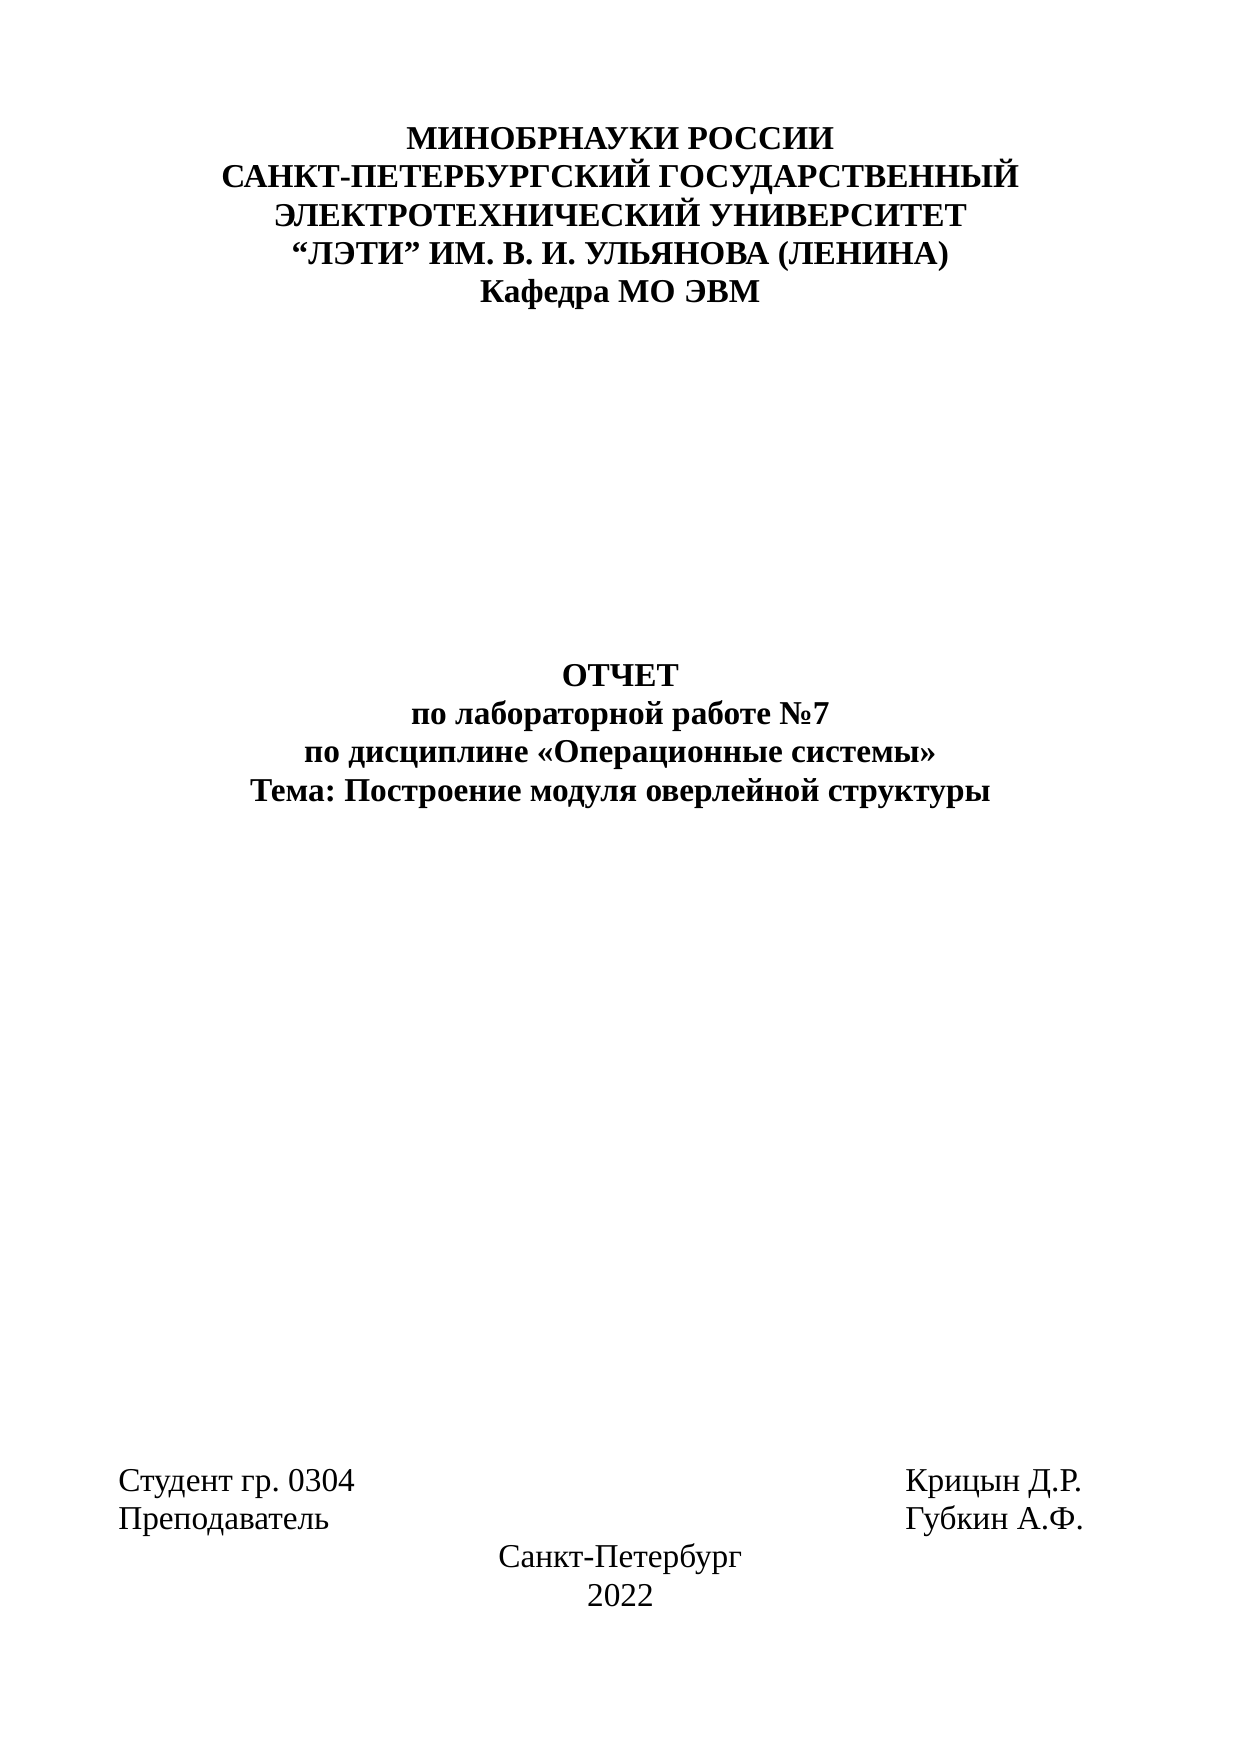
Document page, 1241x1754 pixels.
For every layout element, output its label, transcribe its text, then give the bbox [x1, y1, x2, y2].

text Тема: Построение модуля оверлейной структуры [118, 770, 1122, 808]
text ОТЧЕТ [118, 655, 1122, 693]
text Санкт-Петербург [118, 1536, 1122, 1575]
text Кафедра МО ЭВМ [118, 271, 1122, 310]
text Преподаватель Губкин А.Ф. [118, 1498, 1122, 1536]
text САНКТ-ПЕТЕРБУРГСКИЙ ГОСУДАРСТВЕННЫЙ [118, 156, 1122, 195]
text 2022 [118, 1575, 1122, 1613]
text МИНОБРНАУКИ РОССИИ [118, 118, 1122, 156]
text ЭЛЕКТРОТЕХНИЧЕСКИЙ УНИВЕРСИТЕТ [118, 195, 1122, 233]
text “ЛЭТИ” ИМ. В. И. УЛЬЯНОВА (ЛЕНИНА) [118, 233, 1122, 271]
text по лабораторной работе №7 [118, 693, 1122, 731]
text Студент гр. 0304 Крицын Д.Р. [118, 1460, 1122, 1498]
text по дисциплине «Операционные системы» [118, 731, 1122, 770]
